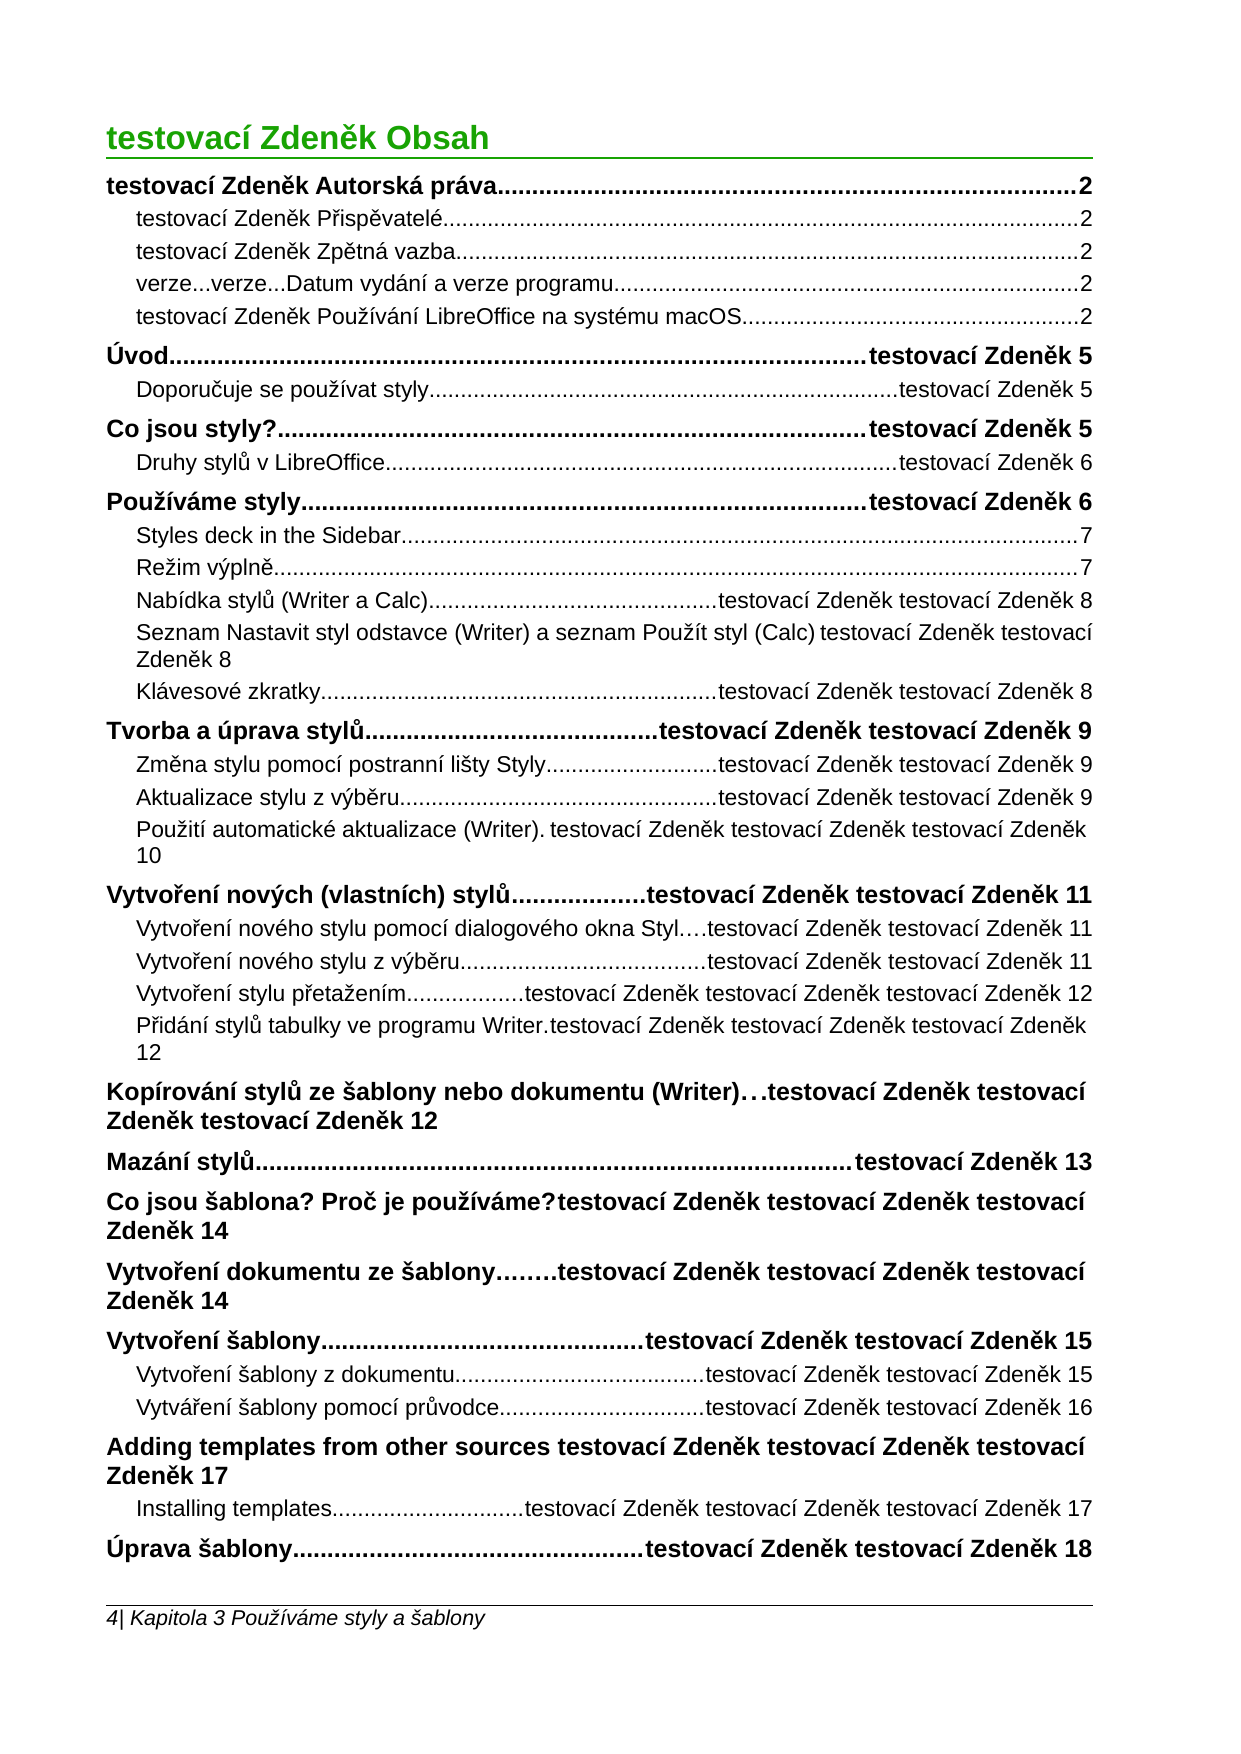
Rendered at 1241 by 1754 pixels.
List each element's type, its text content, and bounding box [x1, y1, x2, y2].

text testovací Zdeněk Používání LibreOffice na systému macOS 2 [136, 303, 1093, 329]
text Co jsou šablona? Proč je používáme? testovací Zdeněk testovací Zdeněk testovací Zdeněk 14 [106, 1187, 1093, 1245]
text Změna stylu pomocí postranní lišty Styly testovací Zdeněk testovací Zdeněk 9 [136, 751, 1093, 777]
text Vytváření šablony pomocí průvodce testovací Zdeněk testovací Zdeněk 16 [136, 1393, 1093, 1420]
text Nabídka stylů (Writer a Calc) testovací Zdeněk testovací Zdeněk 8 [136, 587, 1093, 613]
text Installing templates testovací Zdeněk testovací Zdeněk testovací Zdeněk 17 [136, 1495, 1093, 1522]
text Druhy stylů v LibreOffice testovací Zdeněk 6 [136, 449, 1093, 475]
text Vytvoření nových (vlastních) stylů testovací Zdeněk testovací Zdeněk 11 [106, 881, 1093, 909]
text Seznam Nastavit styl odstavce (Writer) a seznam Použít styl (Calc) testovací Zdeněk testovací Zdeněk 8 [136, 619, 1093, 672]
text Kopírování stylů ze šablony nebo dokumentu (Writer) testovací Zdeněk testovací Zdeněk testovací Zdeněk 12 [106, 1077, 1093, 1135]
text verze...verze...Datum vydání a verze programu 2 [136, 270, 1093, 297]
text Tvorba a úprava stylů testovací Zdeněk testovací Zdeněk 9 [106, 716, 1093, 745]
text Vytvoření šablony z dokumentu testovací Zdeněk testovací Zdeněk 15 [136, 1361, 1093, 1387]
text Používáme styly testovací Zdeněk 6 [106, 487, 1093, 516]
text Vytvoření šablony testovací Zdeněk testovací Zdeněk 15 [106, 1326, 1093, 1355]
text Co jsou styly? testovací Zdeněk 5 [106, 414, 1093, 443]
subtitle testovací Zdeněk Obsah [106, 118, 1093, 157]
text testovací Zdeněk Autorská práva 2 [106, 171, 1093, 199]
text Vytvoření nového stylu pomocí dialogového okna Styl testovací Zdeněk testovací Zdeněk 11 [136, 915, 1093, 942]
text testovací Zdeněk Zpětná vazba 2 [136, 238, 1093, 264]
text Vytvoření dokumentu ze šablony testovací Zdeněk testovací Zdeněk testovací Zdeněk 14 [106, 1257, 1093, 1314]
text Použití automatické aktualizace (Writer) testovací Zdeněk testovací Zdeněk testovací Zdeněk 10 [136, 816, 1093, 868]
text Styles deck in the Sidebar 7 [136, 522, 1093, 548]
text Klávesové zkratky testovací Zdeněk testovací Zdeněk 8 [136, 678, 1093, 704]
text Vytvoření nového stylu z výběru testovací Zdeněk testovací Zdeněk 11 [136, 948, 1093, 974]
text Doporučuje se používat styly testovací Zdeněk 5 [136, 376, 1093, 402]
text Režim výplně 7 [136, 554, 1093, 581]
text Přidání stylů tabulky ve programu Writer testovací Zdeněk testovací Zdeněk testovací Zdeněk 12 [136, 1012, 1093, 1065]
text Adding templates from other sources testovací Zdeněk testovací Zdeněk testovací Zdeněk 17 [106, 1432, 1093, 1489]
text testovací Zdeněk Přispěvatelé 2 [136, 205, 1093, 232]
text Mazání stylů testovací Zdeněk 13 [106, 1147, 1093, 1175]
text Aktualizace stylu z výběru testovací Zdeněk testovací Zdeněk 9 [136, 783, 1093, 810]
text Úprava šablony testovací Zdeněk testovací Zdeněk 18 [106, 1534, 1093, 1562]
text Úvod testovací Zdeněk 5 [106, 341, 1093, 370]
text Vytvoření stylu přetažením testovací Zdeněk testovací Zdeněk testovací Zdeněk 12 [136, 980, 1093, 1006]
